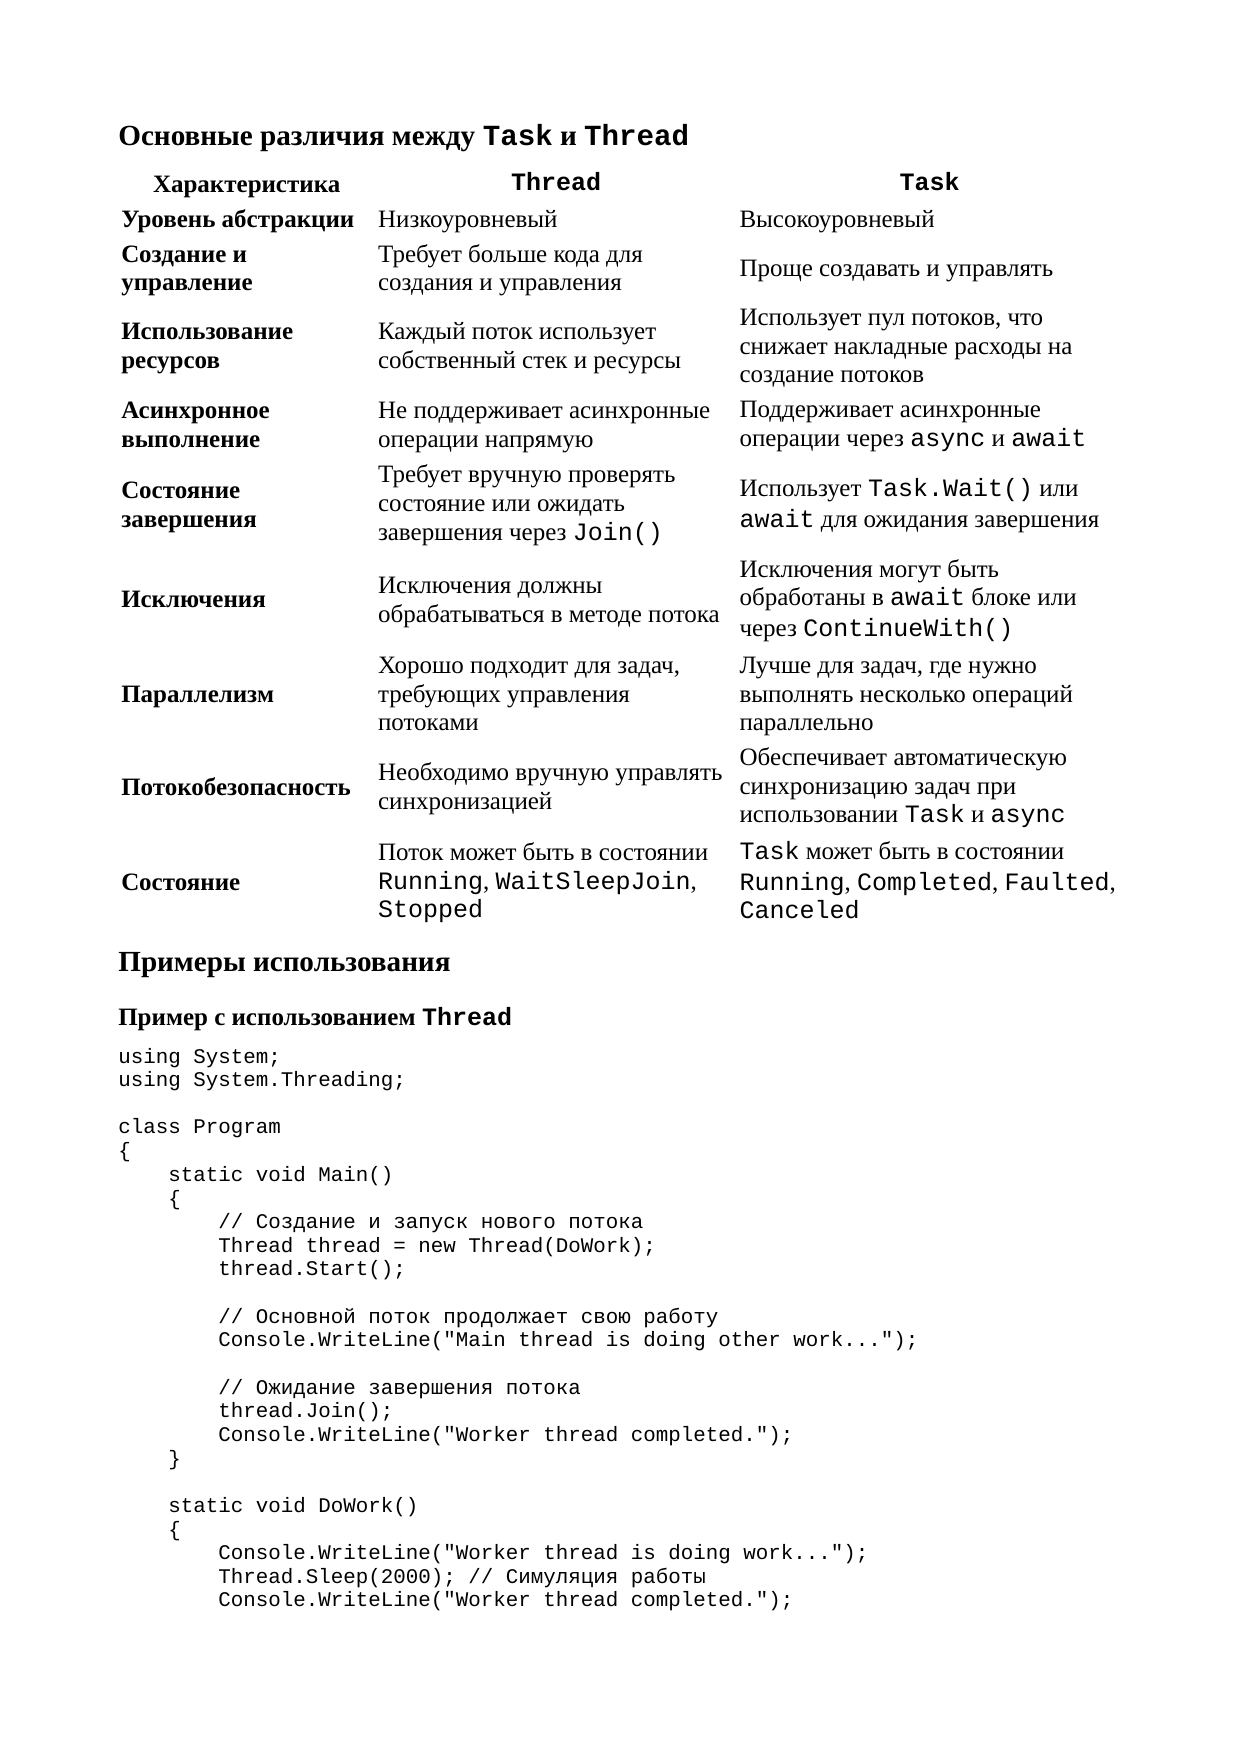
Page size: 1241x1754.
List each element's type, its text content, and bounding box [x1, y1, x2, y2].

table_cell Состояние завершения [118, 457, 375, 551]
table_cell Исключения [118, 551, 375, 647]
text Console.WriteLine("Main thread is doing other work..."); [118, 1329, 1122, 1353]
table_cell Необходимо вручную управлять синхронизацией [375, 739, 736, 833]
table_cell Параллелизм [118, 647, 375, 739]
table_cell Требует больше кода для создания и управления [375, 236, 736, 299]
text Thread thread = new Thread(DoWork); [118, 1235, 1122, 1258]
table_cell Поддерживает асинхронные операции через async и await [736, 391, 1122, 457]
subtitle Пример с использованием Thread [118, 1002, 1122, 1033]
text Thread.Sleep(2000); // Симуляция работы [118, 1566, 1122, 1589]
table_cell Лучше для задач, где нужно выполнять несколько операций параллельно [736, 647, 1122, 739]
table_header Характеристика [118, 167, 375, 201]
table_cell Task может быть в состоянии Running, Completed, Faulted, Canceled [736, 833, 1122, 929]
subtitle Основные различия между Task и Thread [118, 118, 1122, 154]
text static void Main() [118, 1164, 1122, 1187]
table_cell Уровень абстракции [118, 201, 375, 236]
table_cell Не поддерживает асинхронные операции напрямую [375, 391, 736, 457]
table_cell Высокоуровневый [736, 201, 1122, 236]
text using System.Threading; [118, 1069, 1122, 1093]
table_cell Состояние [118, 833, 375, 929]
text Console.WriteLine("Worker thread completed."); [118, 1424, 1122, 1448]
table_cell Использование ресурсов [118, 299, 375, 391]
text { [118, 1187, 1122, 1211]
table_header Thread [375, 167, 736, 201]
table_cell Исключения должны обрабатываться в методе потока [375, 551, 736, 647]
text // Создание и запуск нового потока [118, 1211, 1122, 1235]
text Console.WriteLine("Worker thread completed."); [118, 1589, 1122, 1613]
table_cell Асинхронное выполнение [118, 391, 375, 457]
text { [118, 1140, 1122, 1164]
text thread.Start(); [118, 1258, 1122, 1282]
text } [118, 1448, 1122, 1471]
table_cell Проще создавать и управлять [736, 236, 1122, 299]
table_header Task [736, 167, 1122, 201]
text // Основной поток продолжает свою работу [118, 1306, 1122, 1329]
text Console.WriteLine("Worker thread is doing work..."); [118, 1542, 1122, 1566]
table_cell Требует вручную проверять состояние или ожидать завершения через Join() [375, 457, 736, 551]
table_cell Обеспечивает автоматическую синхронизацию задач при использовании Task и async [736, 739, 1122, 833]
subtitle Примеры использования [118, 944, 1122, 977]
text class Program [118, 1117, 1122, 1140]
text using System; [118, 1046, 1122, 1069]
table_cell Хорошо подходит для задач, требующих управления потоками [375, 647, 736, 739]
table_cell Каждый поток использует собственный стек и ресурсы [375, 299, 736, 391]
text thread.Join(); [118, 1400, 1122, 1424]
text // Ожидание завершения потока [118, 1377, 1122, 1400]
table_cell Потокобезопасность [118, 739, 375, 833]
table_cell Использует Task.Wait() или await для ожидания завершения [736, 457, 1122, 551]
table_cell Использует пул потоков, что снижает накладные расходы на создание потоков [736, 299, 1122, 391]
text { [118, 1518, 1122, 1542]
table_cell Поток может быть в состоянии Running, WaitSleepJoin, Stopped [375, 833, 736, 929]
table_cell Создание и управление [118, 236, 375, 299]
table_cell Исключения могут быть обработаны в await блоке или через ContinueWith() [736, 551, 1122, 647]
text static void DoWork() [118, 1495, 1122, 1518]
table_cell Низкоуровневый [375, 201, 736, 236]
